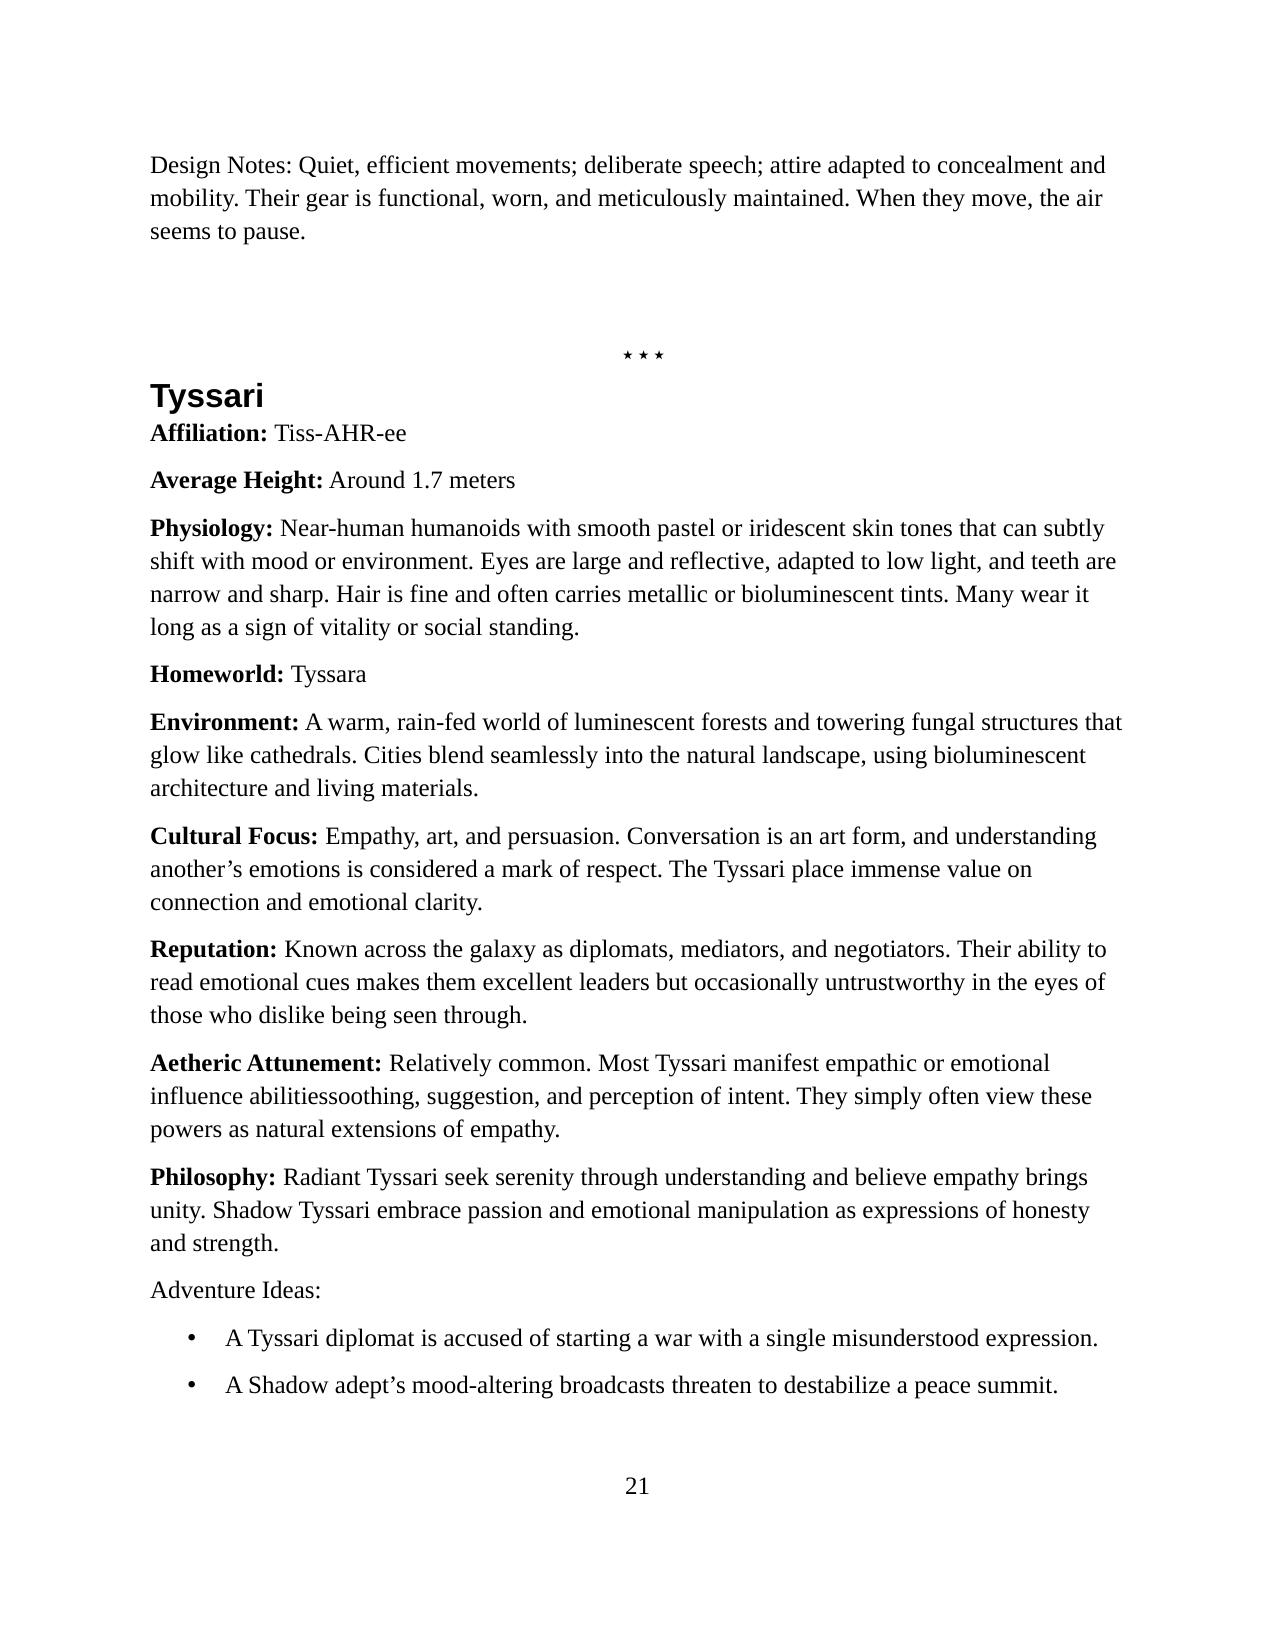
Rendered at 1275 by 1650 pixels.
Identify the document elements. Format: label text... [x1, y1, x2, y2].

subtitle Tyssari [150, 376, 1125, 415]
list A Shadow adept’s mood-altering broadcasts threaten to destabilize a peace summit. [187, 1371, 1125, 1399]
text A warm, rain-fed world of luminescent forests and towering fungal structures that glow like cathedrals. Cities blend seamlessly into the natural landscape, using bioluminescent architecture and living materials. [150, 707, 1125, 802]
text Aetheric Attunement: [150, 1048, 383, 1077]
text Empathy, art, and persuasion. Conversation is an art form, and understanding another’s emotions is considered a mark of respect. The Tyssari place immense value on connection and emotional clarity. [150, 821, 1125, 916]
text Cultural Focus: [150, 821, 319, 849]
text Average Height: [150, 465, 324, 494]
text Affiliation: [150, 418, 268, 446]
text Design Notes: Quiet, efficient movements; deliberate speech; attire adapted to concealment and mobility. Their gear is functional, worn, and meticulously maintained. When they move, the air seems to pause. [150, 150, 1125, 245]
text Radiant Tyssari seek serenity through understanding and believe empathy brings unity. Shadow Tyssari embrace passion and emotional manipulation as expressions of honesty and strength. [150, 1162, 1125, 1257]
list A Tyssari diplomat is accused of starting a war with a single misunderstood expression. [187, 1323, 1125, 1352]
text Near-human humanoids with smooth pastel or iridescent skin tones that can subtly shift with mood or environment. Eyes are large and reflective, adapted to low light, and teeth are narrow and sharp. Hair is fine and often carries metallic or bioluminescent tints. Many wear it long as a sign of vitality or social standing. [150, 513, 1125, 641]
text Homeworld: [150, 659, 285, 688]
text Reputation: [150, 934, 278, 963]
text Philosophy: [150, 1162, 277, 1191]
text Relatively common. Most Tyssari manifest empathic or emotional influence abilitiessoothing, suggestion, and perception of intent. They simply often view these powers as natural extensions of empathy. [150, 1048, 1125, 1143]
text Environment: [150, 707, 300, 736]
text ⋆⋆⋆ [162, 340, 1125, 369]
text Known across the galaxy as diplomats, mediators, and negotiators. Their ability to read emotional cues makes them excellent leaders but occasionally untrustworthy in the eyes of those who dislike being seen through. [150, 934, 1125, 1029]
text Around 1.7 meters [324, 465, 1125, 494]
text Adventure Ideas: [150, 1275, 1125, 1304]
text Tiss-AHR-ee [268, 418, 1125, 446]
text Physiology: [150, 513, 274, 542]
text Tyssara [285, 659, 1125, 688]
